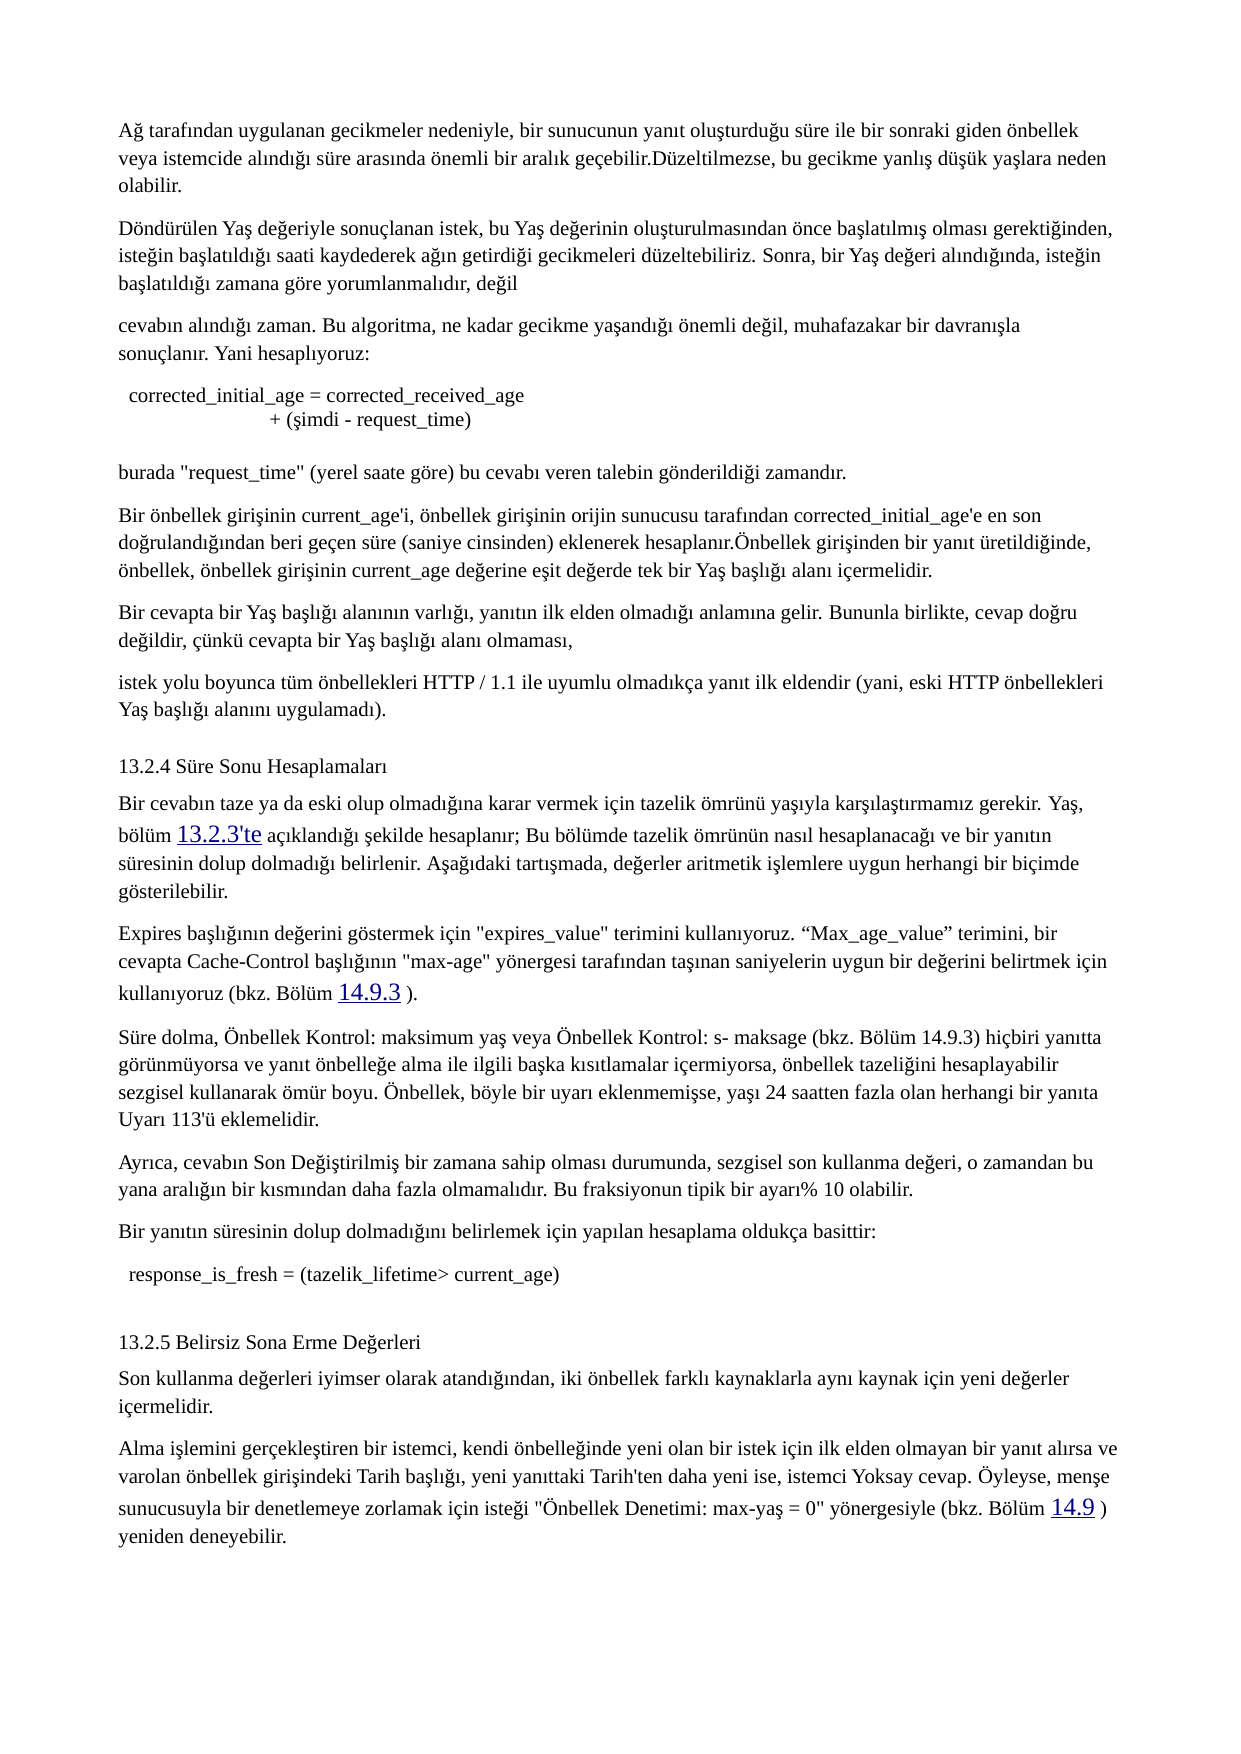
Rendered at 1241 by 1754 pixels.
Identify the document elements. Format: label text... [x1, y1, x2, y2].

subtitle 13.2.5 Belirsiz Sona Erme Değerleri [118, 1330, 1122, 1354]
text corrected_initial_age = corrected_received_age [118, 383, 1122, 407]
text Ağ tarafından uygulanan gecikmeler nedeniyle, bir sunucunun yanıt oluşturduğu süre ile bir sonraki giden önbellek veya istemcide alındığı süre arasında önemli bir aralık geçebilir.Düzeltilmezse, bu gecikme yanlış düşük yaşlara neden olabilir. [118, 118, 1122, 197]
text Bir önbellek girişinin current_age'i, önbellek girişinin orijin sunucusu tarafından corrected_initial_age'e en son doğrulandığından beri geçen süre (saniye cinsinden) eklenerek hesaplanır.Önbellek girişinden bir yanıt üretildiğinde, önbellek, önbellek girişinin current_age değerine eşit değerde tek bir Yaş başlığı alanı içermelidir. [118, 502, 1122, 582]
text Expires başlığının değerini göstermek için "expires_value" terimini kullanıyoruz. “Max_age_value” terimini, bir cevapta Cache-Control başlığının "max-age" yönergesi tarafından taşınan saniyelerin uygun bir değerini belirtmek için kullanıyoruz (bkz. Bölüm 14.9.3 ). [118, 921, 1122, 1006]
text Alma işlemini gerçekleştiren bir istemci, kendi önbelleğinde yeni olan bir istek için ilk elden olmayan bir yanıt alırsa ve varolan önbellek girişindeki Tarih başlığı, yeni yanıttaki Tarih'ten daha yeni ise, istemci Yoksay cevap. Öyleyse, menşe sunucusuyla bir denetlemeye zorlamak için isteği "Önbellek Denetimi: max-yaş = 0" yönergesiyle (bkz. Bölüm 14.9 ) yeniden deneyebilir. [118, 1436, 1122, 1548]
text burada "request_time" (yerel saate göre) bu cevabı veren talebin gönderildiği zamandır. [118, 460, 1122, 484]
text Bir yanıtın süresinin dolup dolmadığını belirlemek için yapılan hesaplama oldukça basittir: [118, 1219, 1122, 1243]
text istek yolu boyunca tüm önbellekleri HTTP / 1.1 ile uyumlu olmadıkça yanıt ilk eldendir (yani, eski HTTP önbellekleri Yaş başlığı alanını uygulamadı). [118, 670, 1122, 721]
subtitle 13.2.4 Süre Sonu Hesaplamaları [118, 754, 1122, 778]
text cevabın alındığı zaman. Bu algoritma, ne kadar gecikme yaşandığı önemli değil, muhafazakar bir davranışla sonuçlanır. Yani hesaplıyoruz: [118, 313, 1122, 364]
text Bir cevabın taze ya da eski olup olmadığına karar vermek için tazelik ömrünü yaşıyla karşılaştırmamız gerekir. Yaş, bölüm 13.2.3'te açıklandığı şekilde hesaplanır; Bu bölümde tazelik ömrünün nasıl hesaplanacağı ve bir yanıtın süresinin dolup dolmadığı belirlenir. Aşağıdaki tartışmada, değerler aritmetik işlemlere uygun herhangi bir biçimde gösterilebilir. [118, 791, 1122, 903]
text response_is_fresh = (tazelik_lifetime> current_age) [118, 1262, 1122, 1286]
text + (şimdi - request_time) [118, 407, 1122, 431]
text Son kullanma değerleri iyimser olarak atandığından, iki önbellek farklı kaynaklarla aynı kaynak için yeni değerler içermelidir. [118, 1366, 1122, 1418]
text Döndürülen Yaş değeriyle sonuçlanan istek, bu Yaş değerinin oluşturulmasından önce başlatılmış olması gerektiğinden, isteğin başlatıldığı saati kaydederek ağın getirdiği gecikmeleri düzeltebiliriz. Sonra, bir Yaş değeri alındığında, isteğin başlatıldığı zamana göre yorumlanmalıdır, değil [118, 216, 1122, 295]
text Bir cevapta bir Yaş başlığı alanının varlığı, yanıtın ilk elden olmadığı anlamına gelir. Bununla birlikte, cevap doğru değildir, çünkü cevapta bir Yaş başlığı alanı olmaması, [118, 600, 1122, 652]
text Süre dolma, Önbellek Kontrol: maksimum yaş veya Önbellek Kontrol: s- maksage (bkz. Bölüm 14.9.3) hiçbiri yanıtta görünmüyorsa ve yanıt önbelleğe alma ile ilgili başka kısıtlamalar içermiyorsa, önbellek tazeliğini hesaplayabilir sezgisel kullanarak ömür boyu. Önbellek, böyle bir uyarı eklenmemişse, yaşı 24 saatten fazla olan herhangi bir yanıta Uyarı 113'ü eklemelidir. [118, 1024, 1122, 1131]
text Ayrıca, cevabın Son Değiştirilmiş bir zamana sahip olması durumunda, sezgisel son kullanma değeri, o zamandan bu yana aralığın bir kısmından daha fazla olmamalıdır. Bu fraksiyonun tipik bir ayarı% 10 olabilir. [118, 1149, 1122, 1201]
